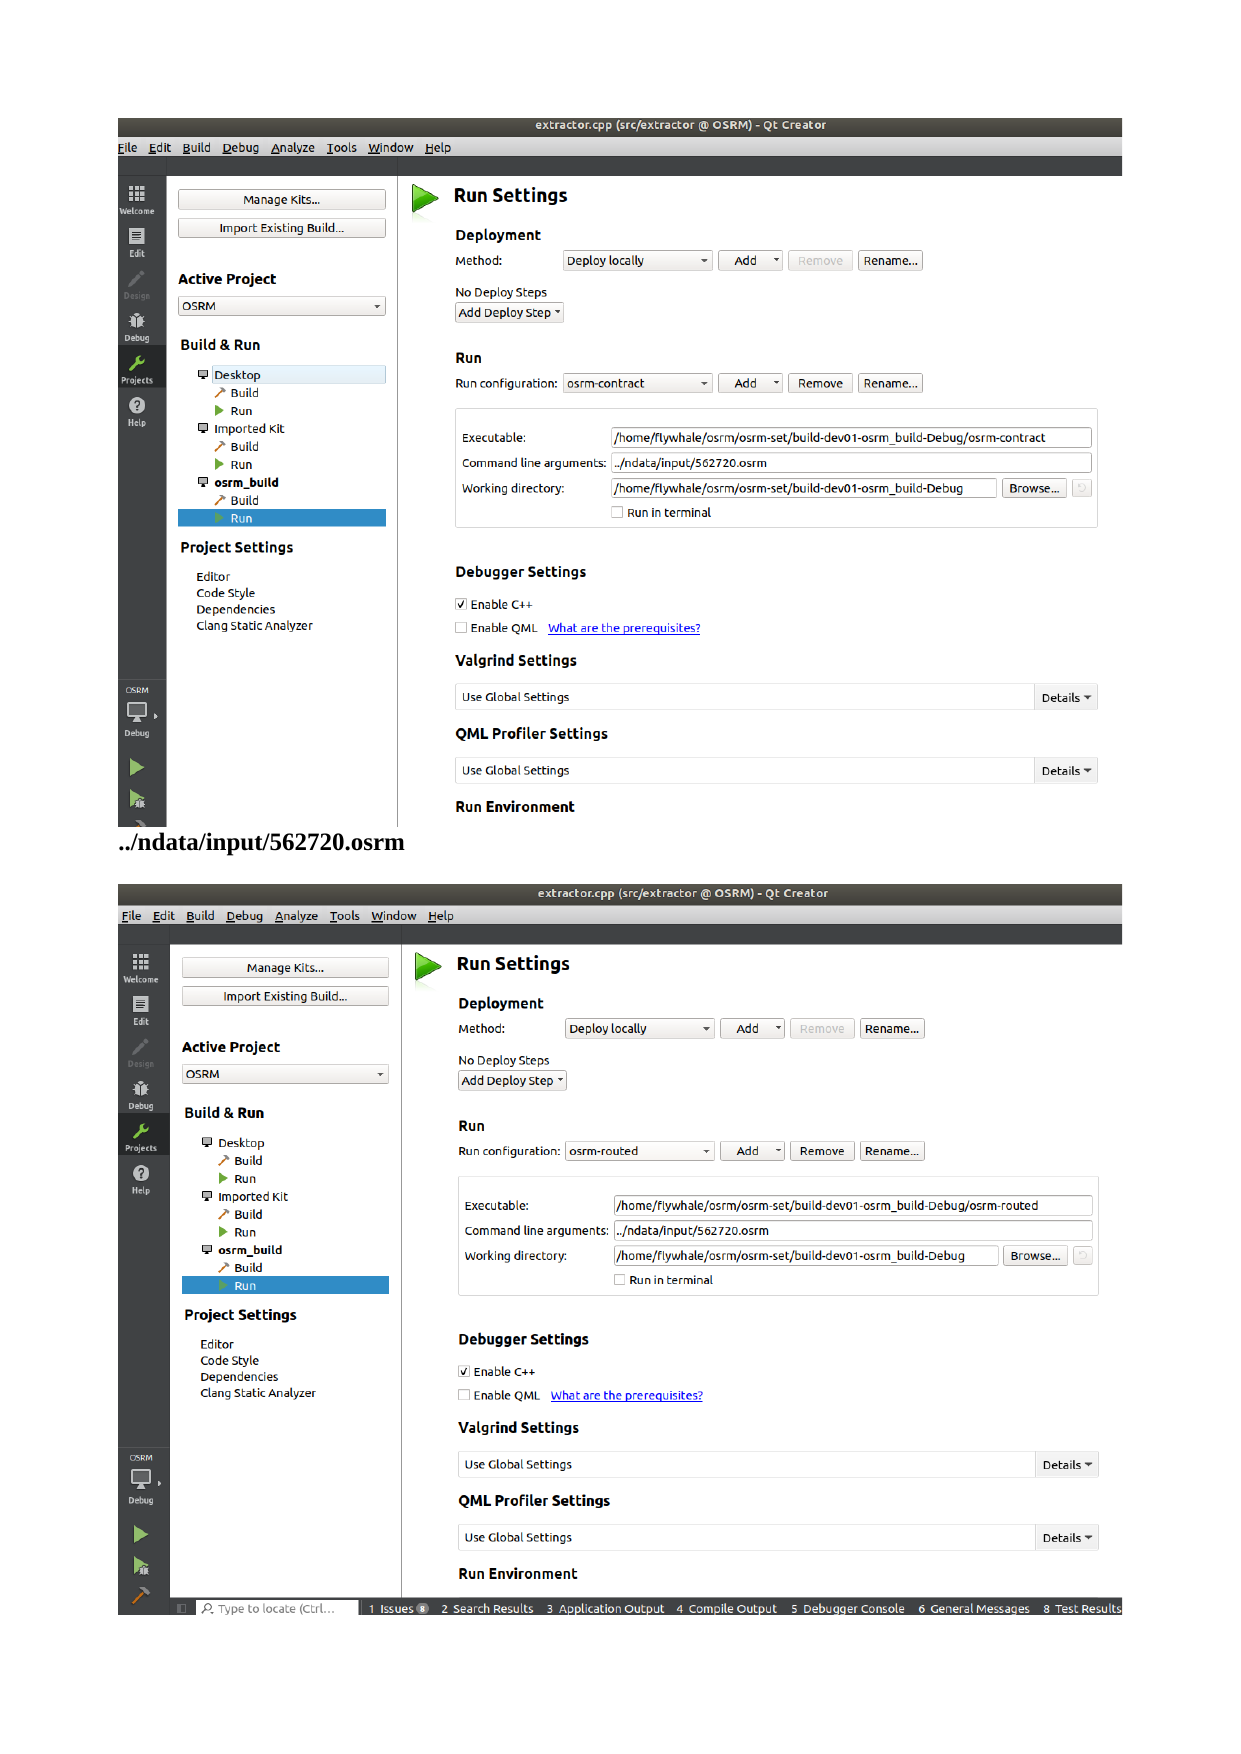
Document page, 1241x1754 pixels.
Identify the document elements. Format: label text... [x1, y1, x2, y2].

picture [118, 884, 1123, 1615]
text ../ndata/input/562720.osrm [118, 827, 1122, 856]
picture [118, 118, 1123, 827]
